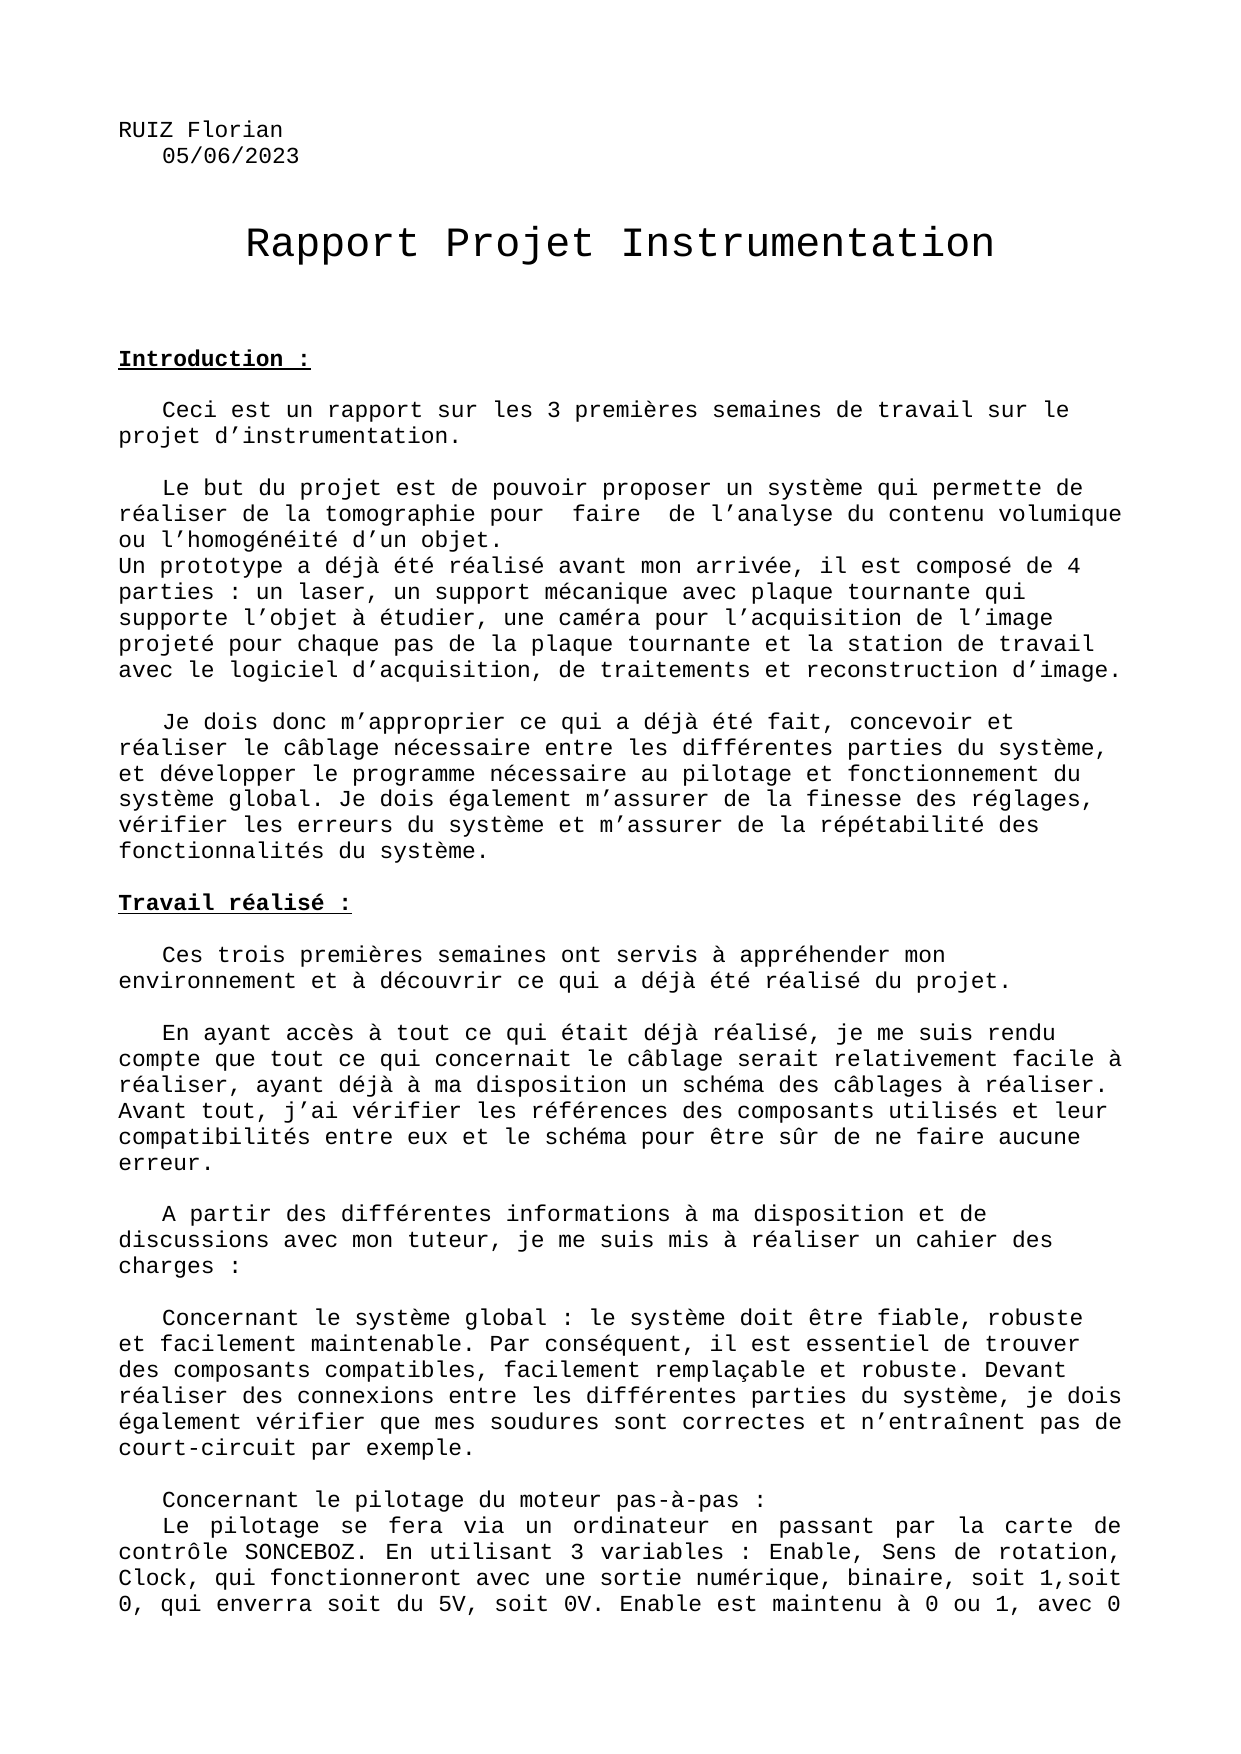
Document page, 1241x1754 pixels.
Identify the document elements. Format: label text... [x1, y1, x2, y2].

text En ayant accès à tout ce qui était déjà réalisé, je me suis rendu compte que tout ce qui concernait le câblage serait relativement facile à réaliser, ayant déjà à ma disposition un schéma des câblages à réaliser. Avant tout, j’ai vérifier les références des composants utilisés et leur compatibilités entre eux et le schéma pour être sûr de ne faire aucune erreur. [118, 1021, 1122, 1177]
text Ceci est un rapport sur les 3 premières semaines de travail sur le projet d’instrumentation. [118, 399, 1122, 451]
text Le but du projet est de pouvoir proposer un système qui permette de réaliser de la tomographie pour faire de l’analyse du contenu volumique ou l’homogénéité d’un objet. [118, 477, 1122, 554]
text A partir des différentes informations à ma disposition et de discussions avec mon tuteur, je me suis mis à réaliser un cahier des charges : [118, 1203, 1122, 1281]
text Travail réalisé : [118, 892, 1122, 917]
text Concernant le pilotage du moteur pas-à-pas : [118, 1488, 1122, 1514]
text Ces trois premières semaines ont servis à appréhender mon environnement et à découvrir ce qui a déjà été réalisé du projet. [118, 943, 1122, 995]
text Un prototype a déjà été réalisé avant mon arrivée, il est composé de 4 parties : un laser, un support mécanique avec plaque tournante qui supporte l’objet à étudier, une caméra pour l’acquisition de l’image projeté pour chaque pas de la plaque tournante et la station de travail avec le logiciel d’acquisition, de traitements et reconstruction d’image. [118, 554, 1122, 684]
text Le pilotage se fera via un ordinateur en passant par la carte de contrôle SONCEBOZ. En utilisant 3 variables : Enable, Sens de rotation, Clock, qui fonctionneront avec une sortie numérique, binaire, soit 1,soit 0, qui enverra soit du 5V, soit 0V. Enable est maintenu à 0 ou 1, avec 0 [118, 1514, 1122, 1618]
text Je dois donc m’approprier ce qui a déjà été fait, concevoir et réaliser le câblage nécessaire entre les différentes parties du système, et développer le programme nécessaire au pilotage et fonctionnement du système global. Je dois également m’assurer de la finesse des réglages, vérifier les erreurs du système et m’assurer de la répétabilité des fonctionnalités du système. [118, 710, 1122, 866]
text Concernant le système global : le système doit être fiable, robuste et facilement maintenable. Par conséquent, il est essentiel de trouver des composants compatibles, facilement remplaçable et robuste. Devant réaliser des connexions entre les différentes parties du système, je dois également vérifier que mes soudures sont correctes et n’entraînent pas de court-circuit par exemple. [118, 1307, 1122, 1462]
text RUIZ Florian 05/06/2023 [118, 118, 1122, 170]
text Rapport Projet Instrumentation [118, 222, 1122, 269]
text Introduction : [118, 347, 1122, 373]
